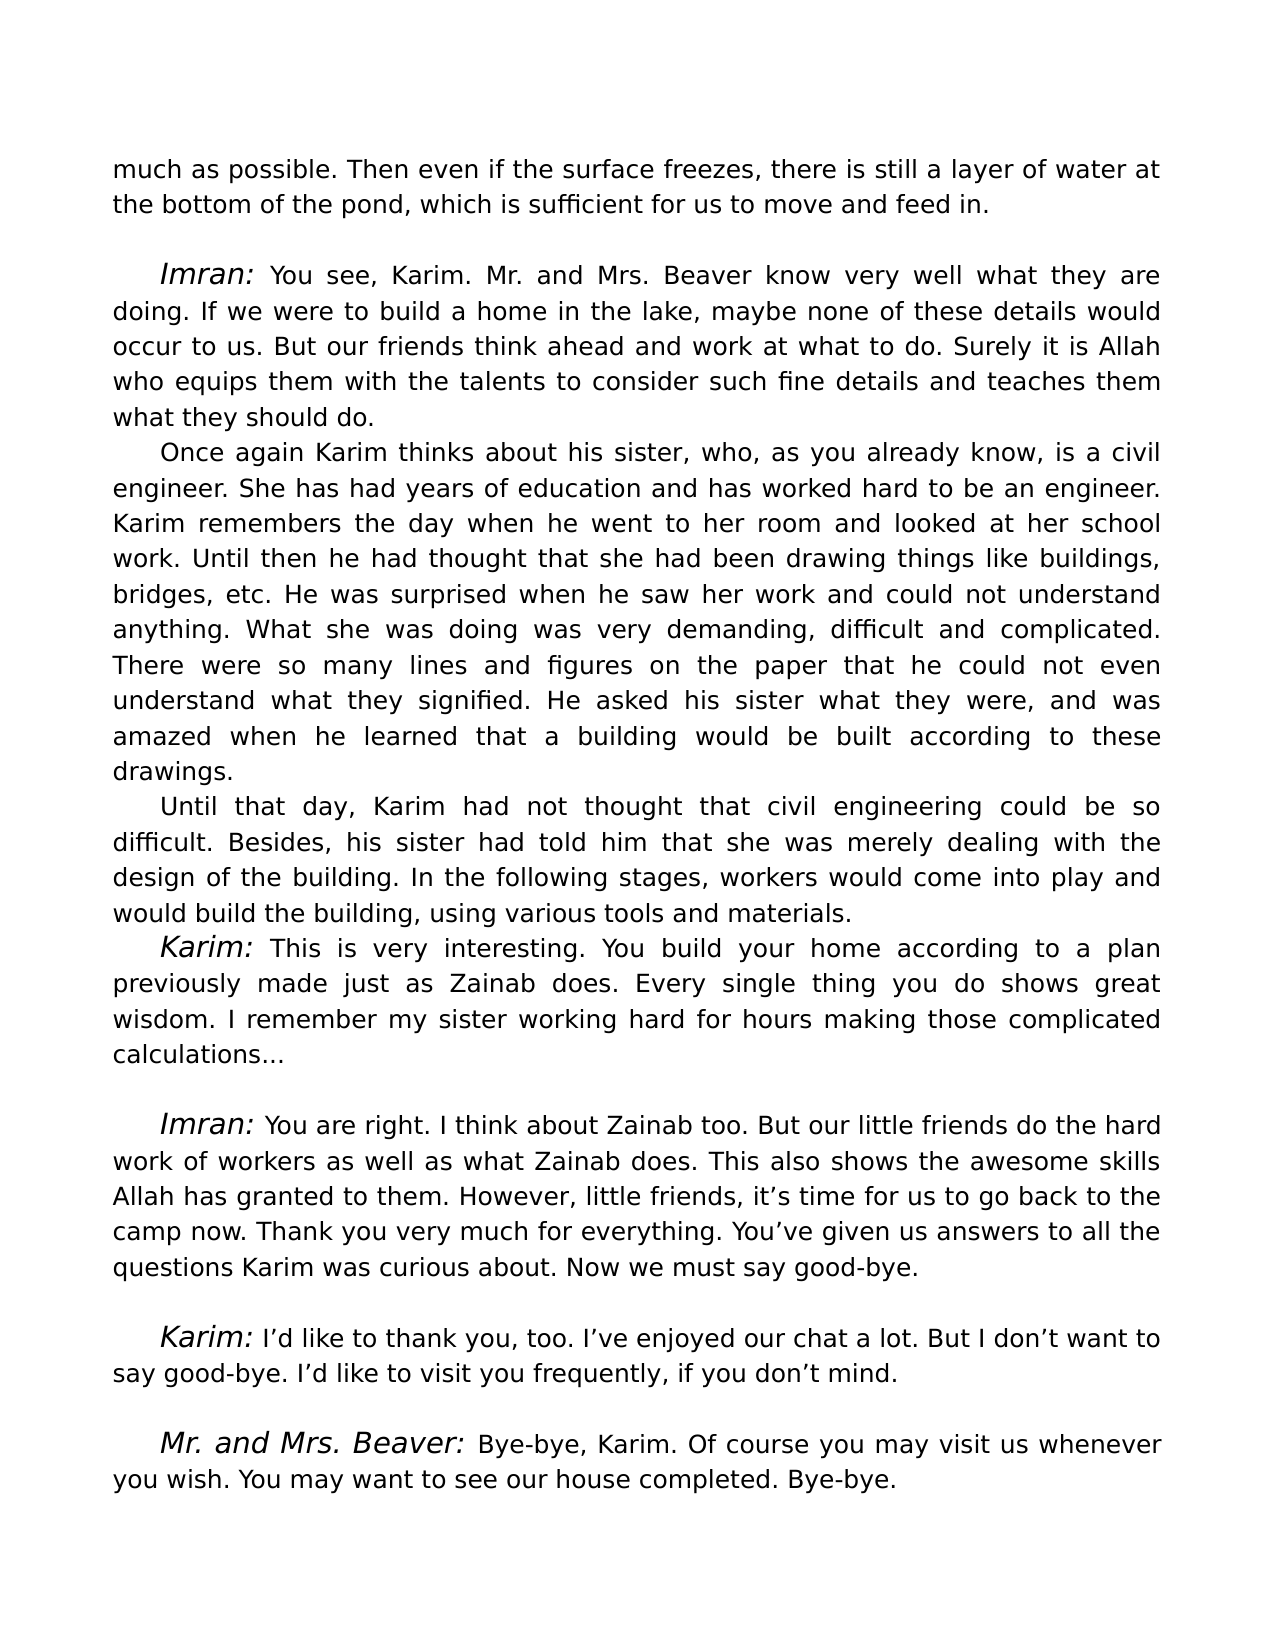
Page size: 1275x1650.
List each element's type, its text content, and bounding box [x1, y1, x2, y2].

text Karim: I’d like to thank you, too. I’ve enjoyed our chat a lot. But I don’t want to say good-bye. I’d like to visit you frequently, if you don’t mind. [112, 1319, 1162, 1389]
text Until that day, Karim had not thought that civil engineering could be so difficult. Besides, his sister had told him that she was merely dealing with the design of the building. In the following stages, workers would come into play and would build the building, using various tools and materials. [112, 787, 1162, 929]
text Karim: This is very interesting. You build your home according to a plan previously made just as Zainab does. Every single thing you do shows great wisdom. I remember my sister working hard for hours making those complicated calculations... [112, 929, 1162, 1071]
text Imran: You see, Karim. Mr. and Mrs. Beaver know very well what they are doing. If we were to build a home in the lake, maybe none of these details would occur to us. But our friends think ahead and work at what to do. Surely it is Allah who equips them with the talents to consider such fine details and teaches them what they should do. [112, 256, 1162, 433]
text Once again Karim thinks about his sister, who, as you already know, is a civil engineer. She has had years of education and has worked hard to be an engineer. Karim remembers the day when he went to her room and looked at her school work. Until then he had thought that she had been drawing things like buildings, bridges, etc. He was surprised when he saw her work and could not understand anything. What she was doing was very demanding, difficult and complicated. There were so many lines and figures on the paper that he could not even understand what they signified. He asked his sister what they were, and was amazed when he learned that a building would be built according to these drawings. [112, 433, 1162, 787]
text Imran: You are right. I think about Zainab too. But our little friends do the hard work of workers as well as what Zainab does. This also shows the awesome skills Allah has granted to them. However, little friends, it’s time for us to go back to the camp now. Thank you very much for everything. You’ve given us answers to all the questions Karim was curious about. Now we must say good-bye. [112, 1106, 1162, 1283]
text Mr. and Mrs. Beaver: Bye-bye, Karim. Of course you may visit us whenever you wish. You may want to see our house completed. Bye-bye. [112, 1425, 1162, 1496]
text much as possible. Then even if the surface freezes, there is still a layer of water at the bottom of the pond, which is sufficient for us to move and feed in. [112, 150, 1162, 221]
